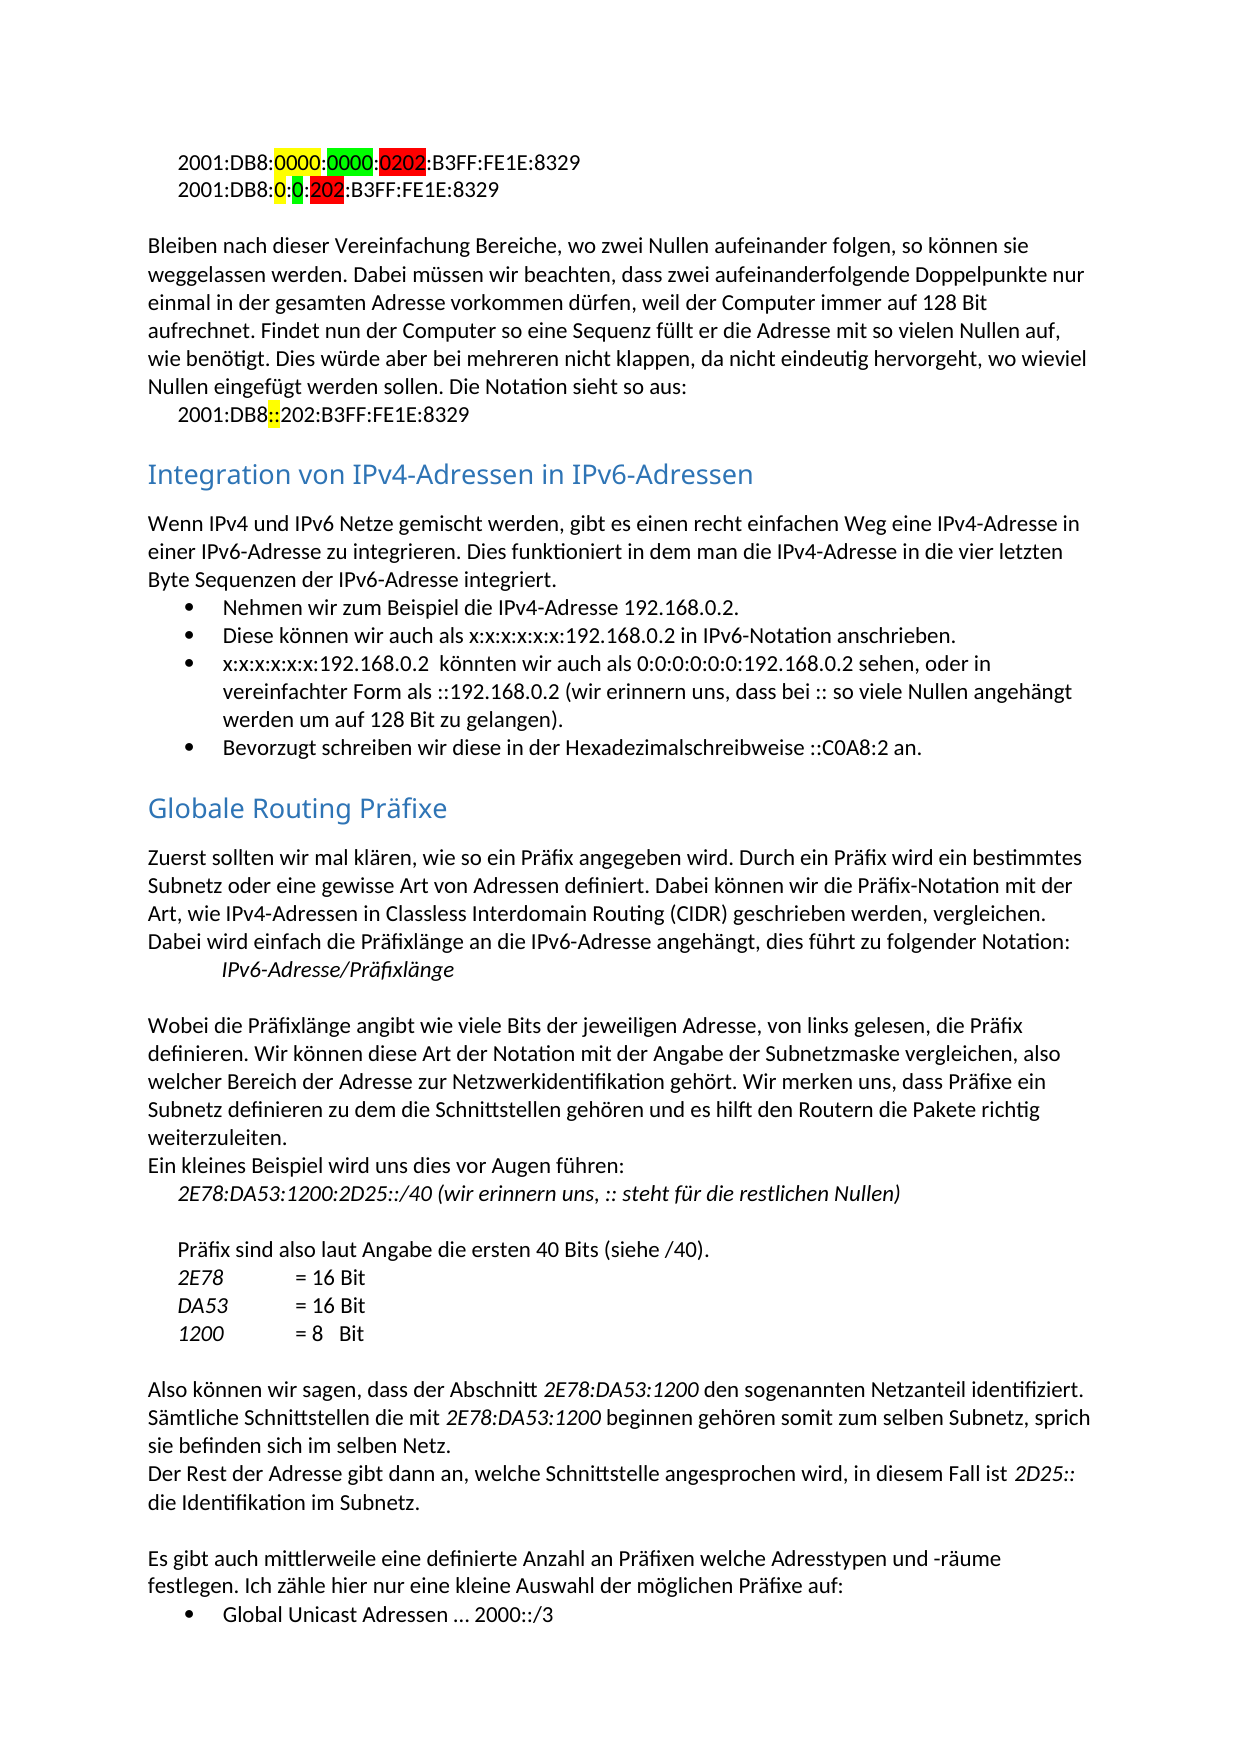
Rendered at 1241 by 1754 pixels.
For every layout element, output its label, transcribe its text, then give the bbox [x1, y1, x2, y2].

text 2001:DB8::202:B3FF:FE1E:8329 [148, 400, 1093, 428]
list x:x:x:x:x:x:192.168.0.2 könnten wir auch als 0:0:0:0:0:0:192.168.0.2 sehen, oder in vereinfachter Form als ::192.168.0.2 (wir erinnern uns, dass bei :: so viele Nullen angehängt werden um auf 128 Bit zu gelangen). [185, 649, 1093, 733]
text Präfix sind also laut Angabe die ersten 40 Bits (siehe /40). [148, 1235, 1093, 1263]
text Also können wir sagen, dass der Abschnitt 2E78:DA53:1200 den sogenannten Netzanteil identifiziert. Sämtliche Schnittstellen die mit 2E78:DA53:1200 beginnen gehören somit zum selben Subnetz, sprich sie befinden sich im selben Netz. [148, 1376, 1093, 1459]
list Diese können wir auch als x:x:x:x:x:x:192.168.0.2 in IPv6-Notation anschrieben. [185, 621, 1093, 649]
list Bevorzugt schreiben wir diese in der Hexadezimalschreibweise ::C0A8:2 an. [185, 733, 1093, 762]
text Wenn IPv4 und IPv6 Netze gemischt werden, gibt es einen recht einfachen Weg eine IPv4-Adresse in einer IPv6-Adresse zu integrieren. Dies funktioniert in dem man die IPv4-Adresse in die vier letzten Byte Sequenzen der IPv6-Adresse integriert. [148, 509, 1093, 593]
list Nehmen wir zum Beispiel die IPv4-Adresse 192.168.0.2. [185, 593, 1093, 621]
list Global Unicast Adressen … 2000::/3 [185, 1600, 1093, 1628]
text Es gibt auch mittlerweile eine definierte Anzahl an Präfixen welche Adresstypen und -räume festlegen. Ich zähle hier nur eine kleine Auswahl der möglichen Präfixe auf: [148, 1544, 1093, 1600]
text 2001:DB8:0000:0000:0202:B3FF:FE1E:8329 [148, 148, 1093, 176]
text 2001:DB8:0:0:202:B3FF:FE1E:8329 [148, 176, 1093, 204]
text IPv6-Adresse/Präfixlänge [148, 955, 1093, 983]
text DA53 = 16 Bit [148, 1291, 1093, 1319]
text Ein kleines Beispiel wird uns dies vor Augen führen: [148, 1151, 1093, 1179]
text Der Rest der Adresse gibt dann an, welche Schnittstelle angesprochen wird, in diesem Fall ist 2D25:: die Identifikation im Subnetz. [148, 1459, 1093, 1516]
subtitle Globale Routing Präfixe [148, 789, 1093, 826]
text 2E78:DA53:1200:2D25::/40 (wir erinnern uns, :: steht für die restlichen Nullen) [148, 1179, 1093, 1207]
text 2E78 = 16 Bit [148, 1263, 1093, 1291]
subtitle Integration von IPv4-Adressen in IPv6-Adressen [148, 456, 1093, 493]
text Zuerst sollten wir mal klären, wie so ein Präfix angegeben wird. Durch ein Präfix wird ein bestimmtes Subnetz oder eine gewisse Art von Adressen definiert. Dabei können wir die Präfix-Notation mit der Art, wie IPv4-Adressen in Classless Interdomain Routing (CIDR) geschrieben werden, vergleichen. Dabei wird einfach die Präfixlänge an die IPv6-Adresse angehängt, dies führt zu folgender Notation: [148, 843, 1093, 955]
text 1200 = 8 Bit [148, 1319, 1093, 1347]
text Bleiben nach dieser Vereinfachung Bereiche, wo zwei Nullen aufeinander folgen, so können sie weggelassen werden. Dabei müssen wir beachten, dass zwei aufeinanderfolgende Doppelpunkte nur einmal in der gesamten Adresse vorkommen dürfen, weil der Computer immer auf 128 Bit aufrechnet. Findet nun der Computer so eine Sequenz füllt er die Adresse mit so vielen Nullen auf, wie benötigt. Dies würde aber bei mehreren nicht klappen, da nicht eindeutig hervorgeht, wo wieviel Nullen eingefügt werden sollen. Die Notation sieht so aus: [148, 232, 1093, 400]
text Wobei die Präfixlänge angibt wie viele Bits der jeweiligen Adresse, von links gelesen, die Präfix definieren. Wir können diese Art der Notation mit der Angabe der Subnetzmaske vergleichen, also welcher Bereich der Adresse zur Netzwerkidentifikation gehört. Wir merken uns, dass Präfixe ein Subnetz definieren zu dem die Schnittstellen gehören und es hilft den Routern die Pakete richtig weiterzuleiten. [148, 1011, 1093, 1151]
